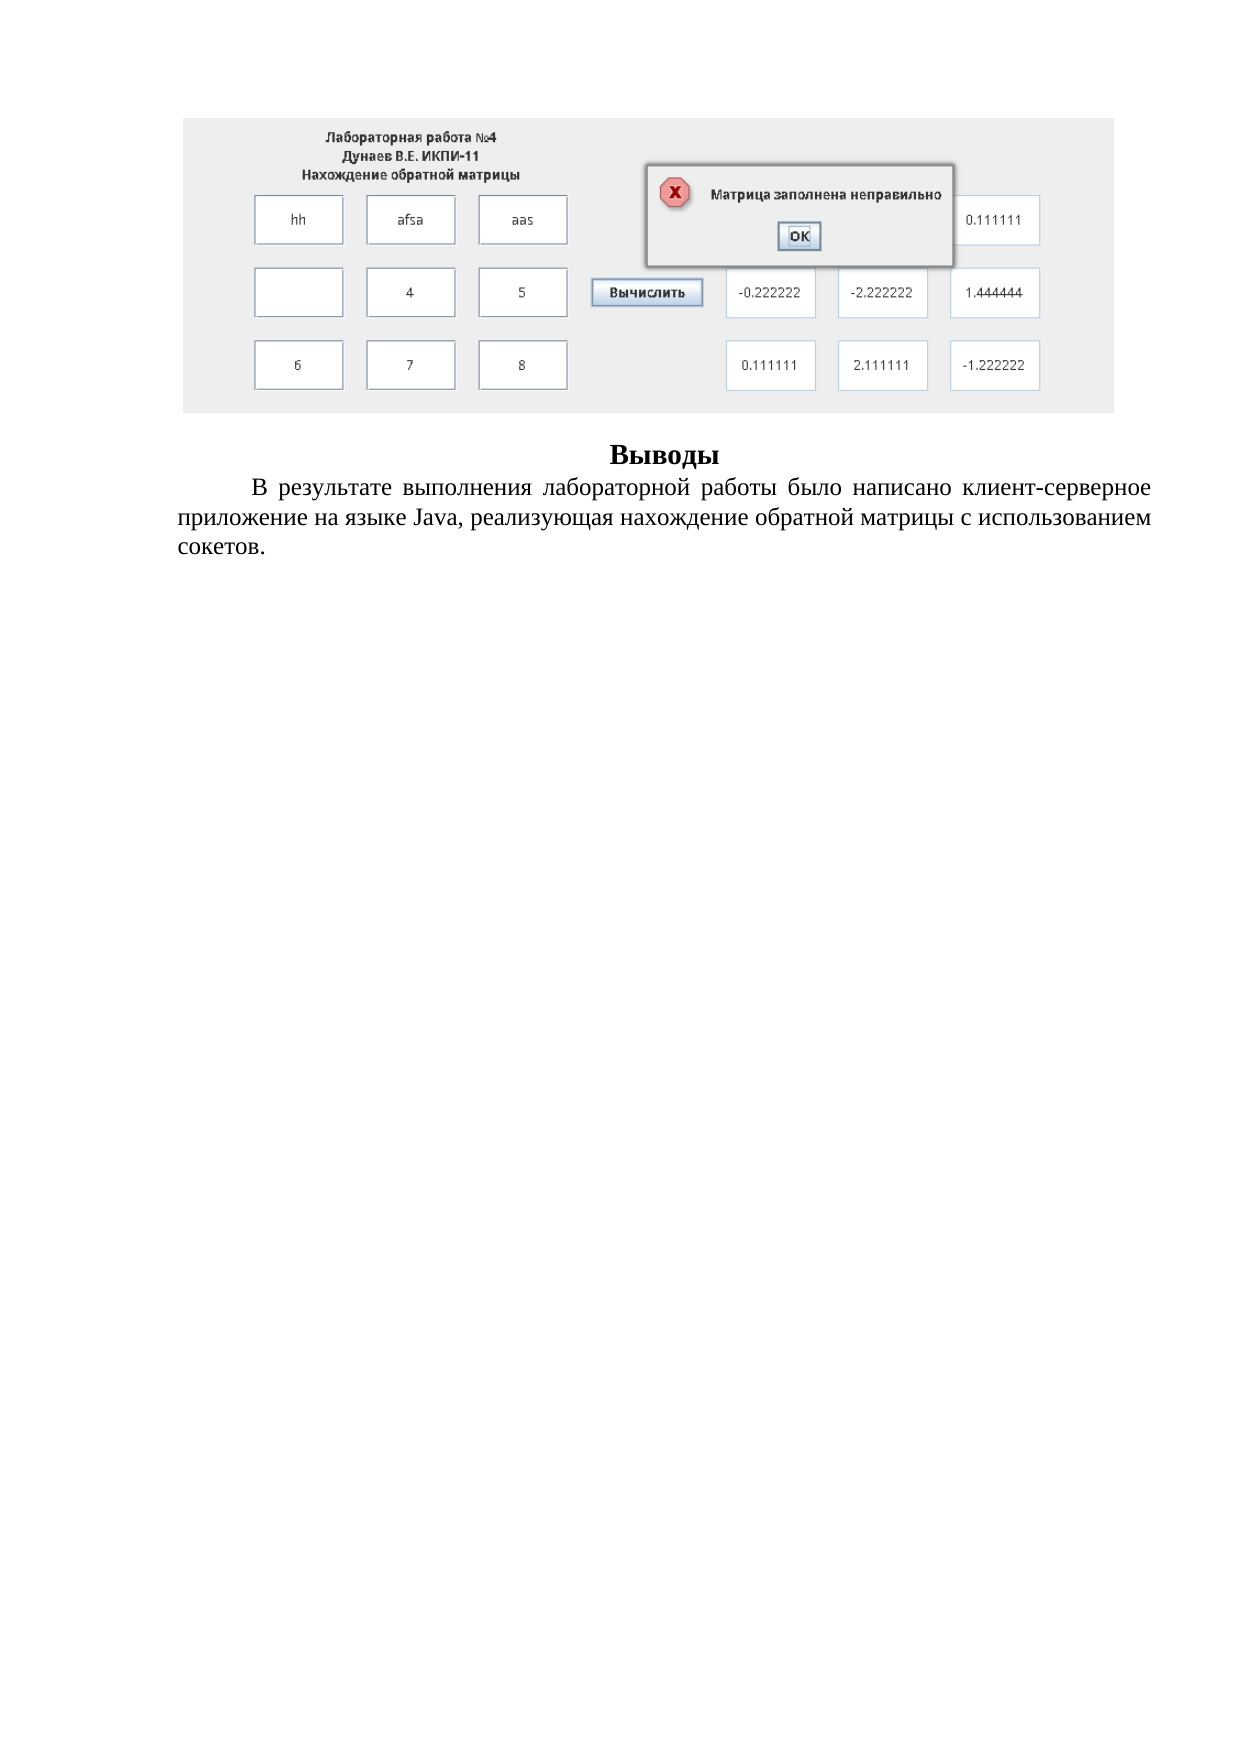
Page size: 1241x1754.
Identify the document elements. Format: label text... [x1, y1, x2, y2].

text В результате выполнения лабораторной работы было написано клиент-серверное приложение на языке Java, реализующая нахождение обратной матрицы с использованием сокетов. [177, 471, 1152, 560]
subtitle Выводы [177, 219, 1152, 471]
picture [183, 118, 1115, 413]
